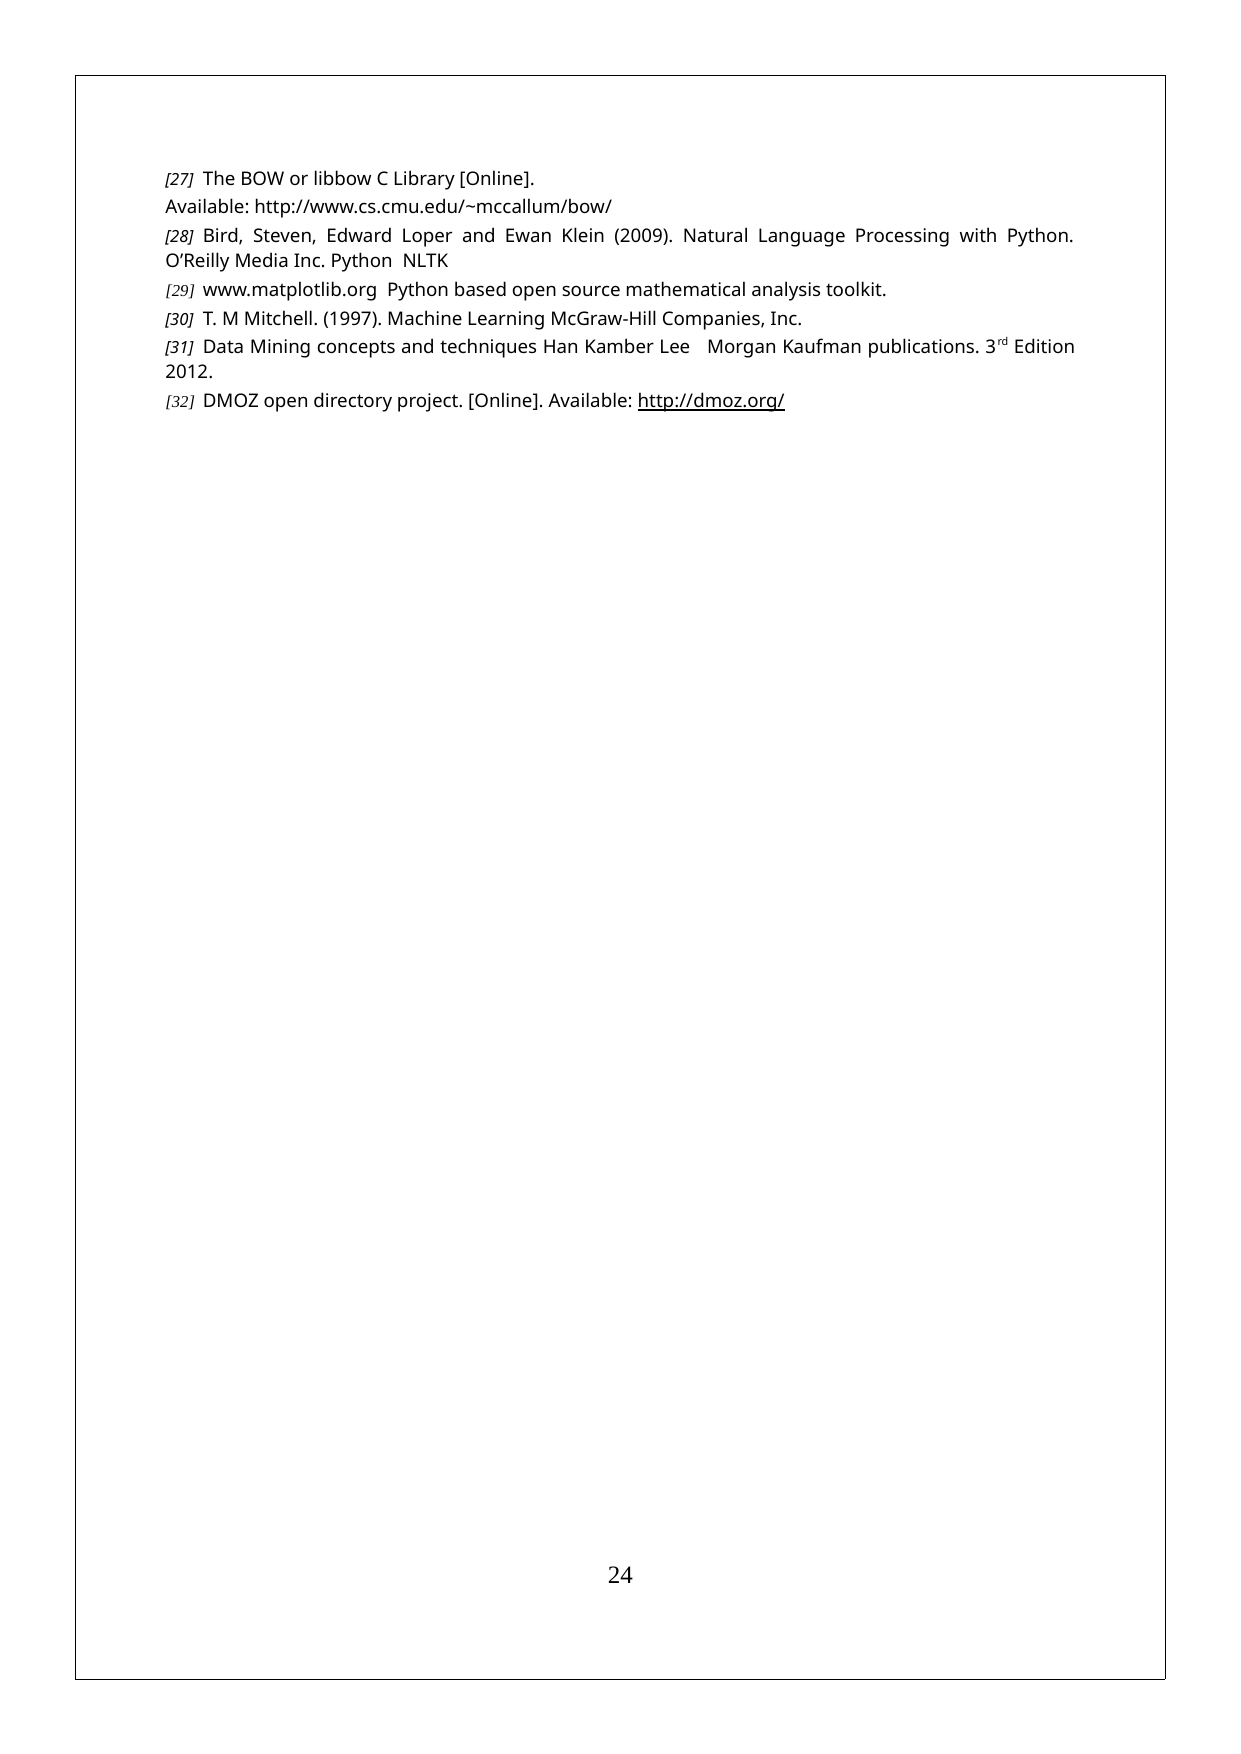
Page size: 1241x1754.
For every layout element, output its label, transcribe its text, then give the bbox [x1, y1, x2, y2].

list The BOW or libbow C Library [Online]. [165, 165, 1075, 191]
list DMOZ open directory project. [Online]. Available: http://dmoz.org/ [165, 387, 1075, 413]
list Data Mining concepts and techniques Han Kamber Lee Morgan Kaufman publications. 3rd Edition 2012. [165, 333, 1075, 384]
list T. M Mitchell. (1997). Machine Learning McGraw-Hill Companies, Inc. [165, 305, 1075, 330]
list Bird, Steven, Edward Loper and Ewan Klein (2009). Natural Language Processing with Python. O’Reilly Media Inc. Python NLTK [165, 222, 1075, 273]
list www.matplotlib.org Python based open source mathematical analysis toolkit. [165, 276, 1075, 302]
text Available: http://www.cs.cmu.edu/~mccallum/bow/ [165, 194, 1075, 219]
